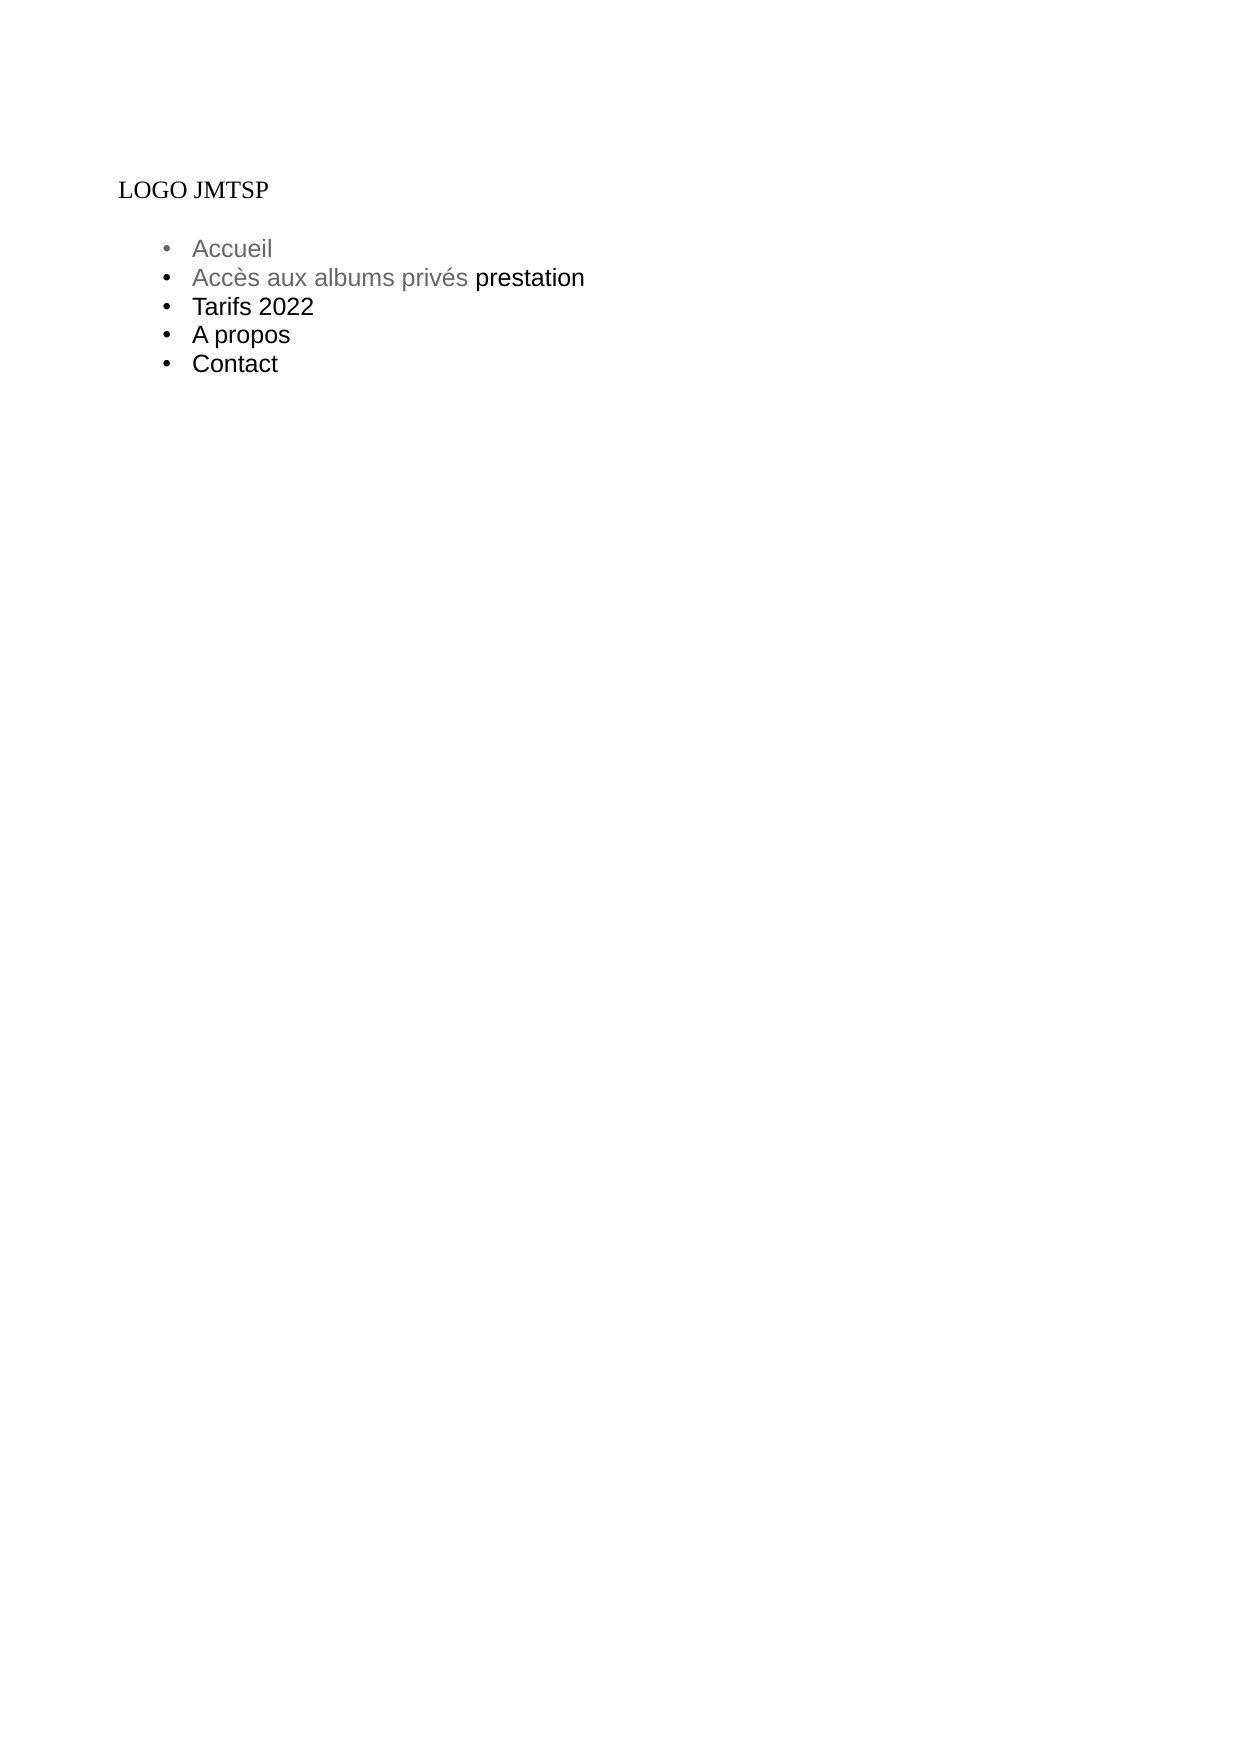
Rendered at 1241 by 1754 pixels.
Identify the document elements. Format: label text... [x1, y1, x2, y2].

list A propos [162, 320, 1122, 349]
text LOGO JMTSP [118, 176, 1122, 204]
list Tarifs 2022 [162, 292, 1122, 320]
list Accès aux albums privés prestation [162, 263, 1122, 292]
list Accueil [162, 234, 1122, 263]
list Contact [162, 349, 1122, 378]
